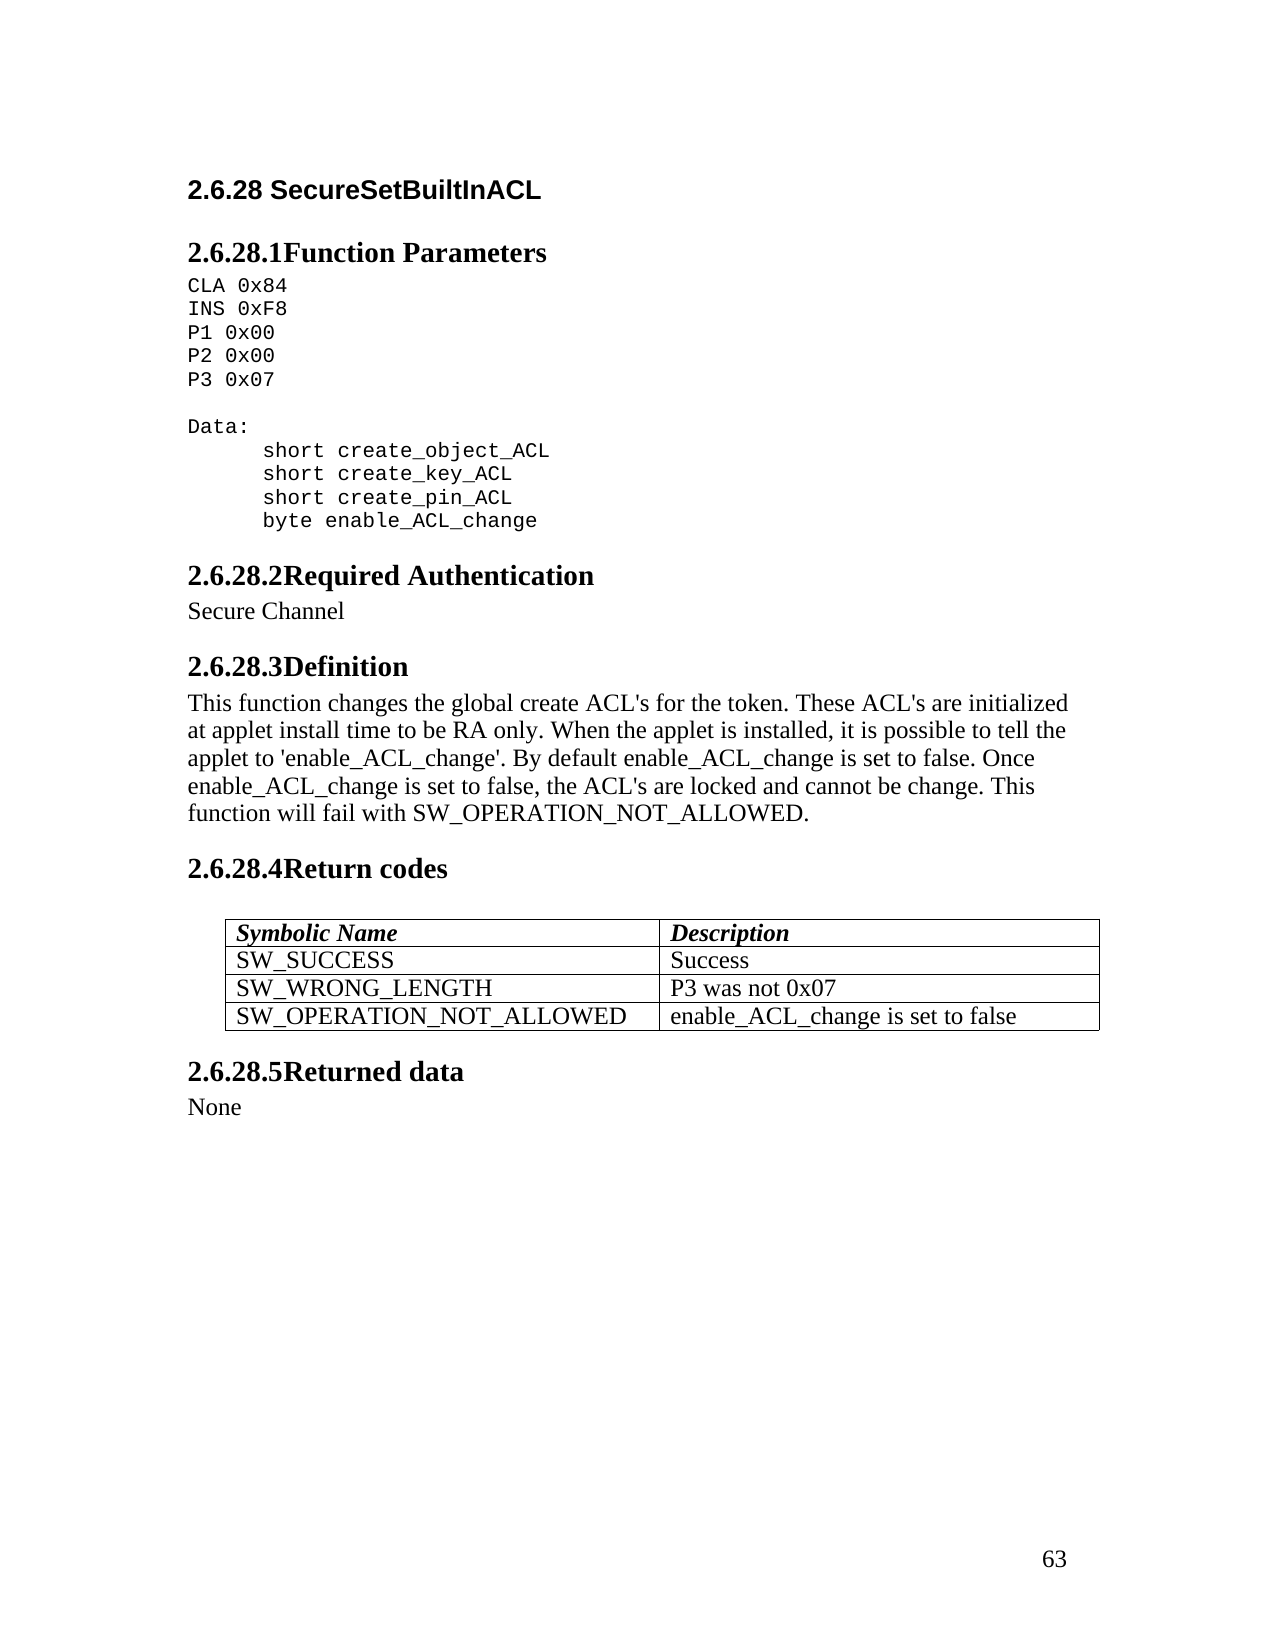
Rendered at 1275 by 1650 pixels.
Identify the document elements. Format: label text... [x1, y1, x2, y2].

table_cell P3 was not 0x07 [660, 975, 1099, 1002]
text P3 0x07 [187, 369, 1087, 393]
text short create_key_ACL [262, 463, 1087, 487]
table_cell Success [660, 947, 1099, 974]
table_header Symbolic Name [226, 920, 659, 946]
table_cell SW_OPERATION_NOT_ALLOWED [226, 1003, 659, 1030]
table_header Description [660, 920, 1099, 946]
text Secure Channel [187, 597, 1087, 625]
text INS 0xF8 [187, 298, 1087, 322]
text short create_object_ACL [262, 440, 1087, 463]
subtitle SecureSetBuiltInACL [187, 175, 1087, 205]
text CLA 0x84 [187, 275, 1087, 298]
table_cell SW_SUCCESS [226, 947, 659, 974]
text short create_pin_ACL [262, 487, 1087, 510]
text byte enable_ACL_change [262, 510, 1087, 534]
subtitle Function Parameters [187, 236, 1087, 269]
text Data: [187, 416, 1087, 440]
text P1 0x00 [187, 322, 1087, 346]
text None [187, 1093, 1087, 1121]
table_cell SW_WRONG_LENGTH [226, 975, 659, 1002]
subtitle Return codes [187, 852, 1087, 884]
subtitle Required Authentication [187, 559, 1087, 591]
text This function changes the global create ACL's for the token. These ACL's are initialized at applet install time to be RA only. When the applet is installed, it is possible to tell the applet to 'enable_ACL_change'. By default enable_ACL_change is set to false. Once enable_ACL_change is set to false, the ACL's are locked and cannot be change. This function will fail with SW_OPERATION_NOT_ALLOWED. [187, 689, 1087, 827]
subtitle Definition [187, 650, 1087, 682]
text P2 0x00 [187, 346, 1087, 369]
subtitle Returned data [187, 1055, 1087, 1087]
table_cell enable_ACL_change is set to false [660, 1003, 1099, 1030]
